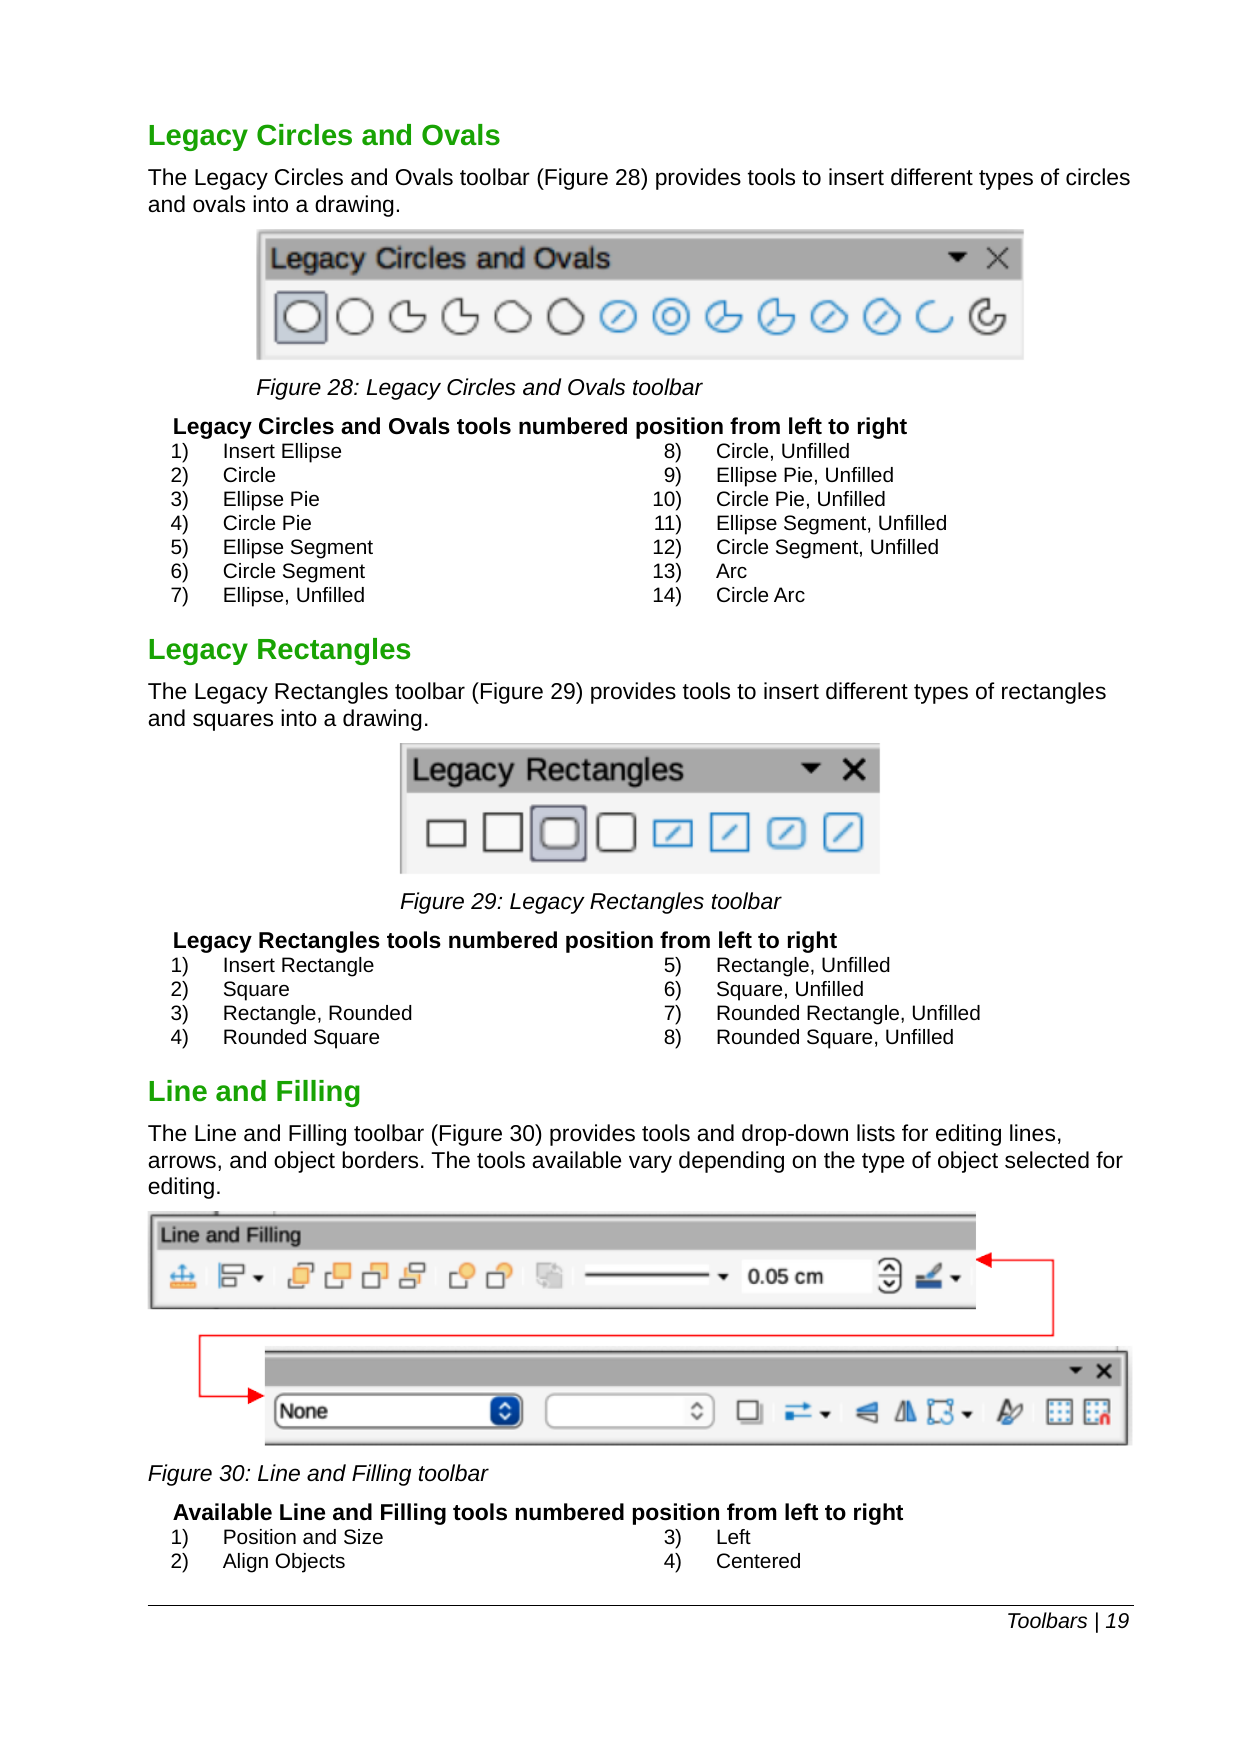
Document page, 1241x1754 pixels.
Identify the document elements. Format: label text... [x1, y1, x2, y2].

list Rectangle, Unfilled [682, 953, 1134, 977]
picture [399, 743, 882, 876]
list Ellipse Segment, Unfilled [682, 511, 1134, 535]
picture [147, 1211, 1134, 1447]
list Circle Pie [189, 511, 641, 535]
list Circle Segment, Unfilled [682, 535, 1134, 559]
text Figure 30: Line and Filling toolbar [148, 1459, 1134, 1486]
list Square, Unfilled [682, 977, 1134, 1001]
list Ellipse, Unfilled [189, 583, 641, 607]
text Figure 28: Legacy Circles and Ovals toolbar [256, 374, 1026, 401]
list Insert Ellipse [189, 439, 641, 463]
list Ellipse Segment [189, 535, 641, 559]
list Rounded Rectangle, Unfilled [682, 1001, 1134, 1025]
list Rectangle, Rounded [189, 1001, 641, 1025]
list The Legacy Rectangles toolbar (Figure 29) provides tools to insert different types of rectangles and squares into a drawing. [148, 678, 1134, 731]
list Centered [682, 1549, 1134, 1573]
list Circle Arc [682, 583, 1134, 607]
list Square [189, 977, 641, 1001]
list Left [682, 1525, 1134, 1549]
list Ellipse Pie [189, 487, 641, 511]
text The Line and Filling toolbar (Figure 30) provides tools and drop-down lists for editing lines, arrows, and object borders. The tools available vary depending on the type of object selected for editing. [148, 1120, 1134, 1199]
list Rounded Square [189, 1025, 641, 1049]
list Circle Pie, Unfilled [682, 487, 1134, 511]
list Circle, Unfilled [682, 439, 1134, 463]
list Arc [682, 559, 1134, 583]
subtitle Legacy Circles and Ovals [148, 118, 1134, 152]
list Insert Rectangle [189, 953, 641, 977]
list Align Objects [189, 1549, 641, 1573]
text Legacy Circles and Ovals tools numbered position from left to right [173, 413, 1134, 439]
list Circle Segment [189, 559, 641, 583]
text Legacy Rectangles tools numbered position from left to right [173, 927, 1134, 953]
subtitle Line and Filling [148, 1074, 1134, 1108]
text Available Line and Filling tools numbered position from left to right [173, 1498, 1134, 1525]
list Position and Size [189, 1525, 641, 1549]
subtitle Legacy Rectangles [148, 632, 1134, 666]
list Circle [189, 463, 641, 487]
list The Legacy Circles and Ovals toolbar (Figure 28) provides tools to insert different types of circles and ovals into a drawing. [148, 164, 1134, 217]
picture [256, 229, 1026, 362]
list Ellipse Pie, Unfilled [682, 463, 1134, 487]
list Rounded Square, Unfilled [682, 1025, 1134, 1049]
text Figure 29: Legacy Rectangles toolbar [400, 888, 882, 914]
